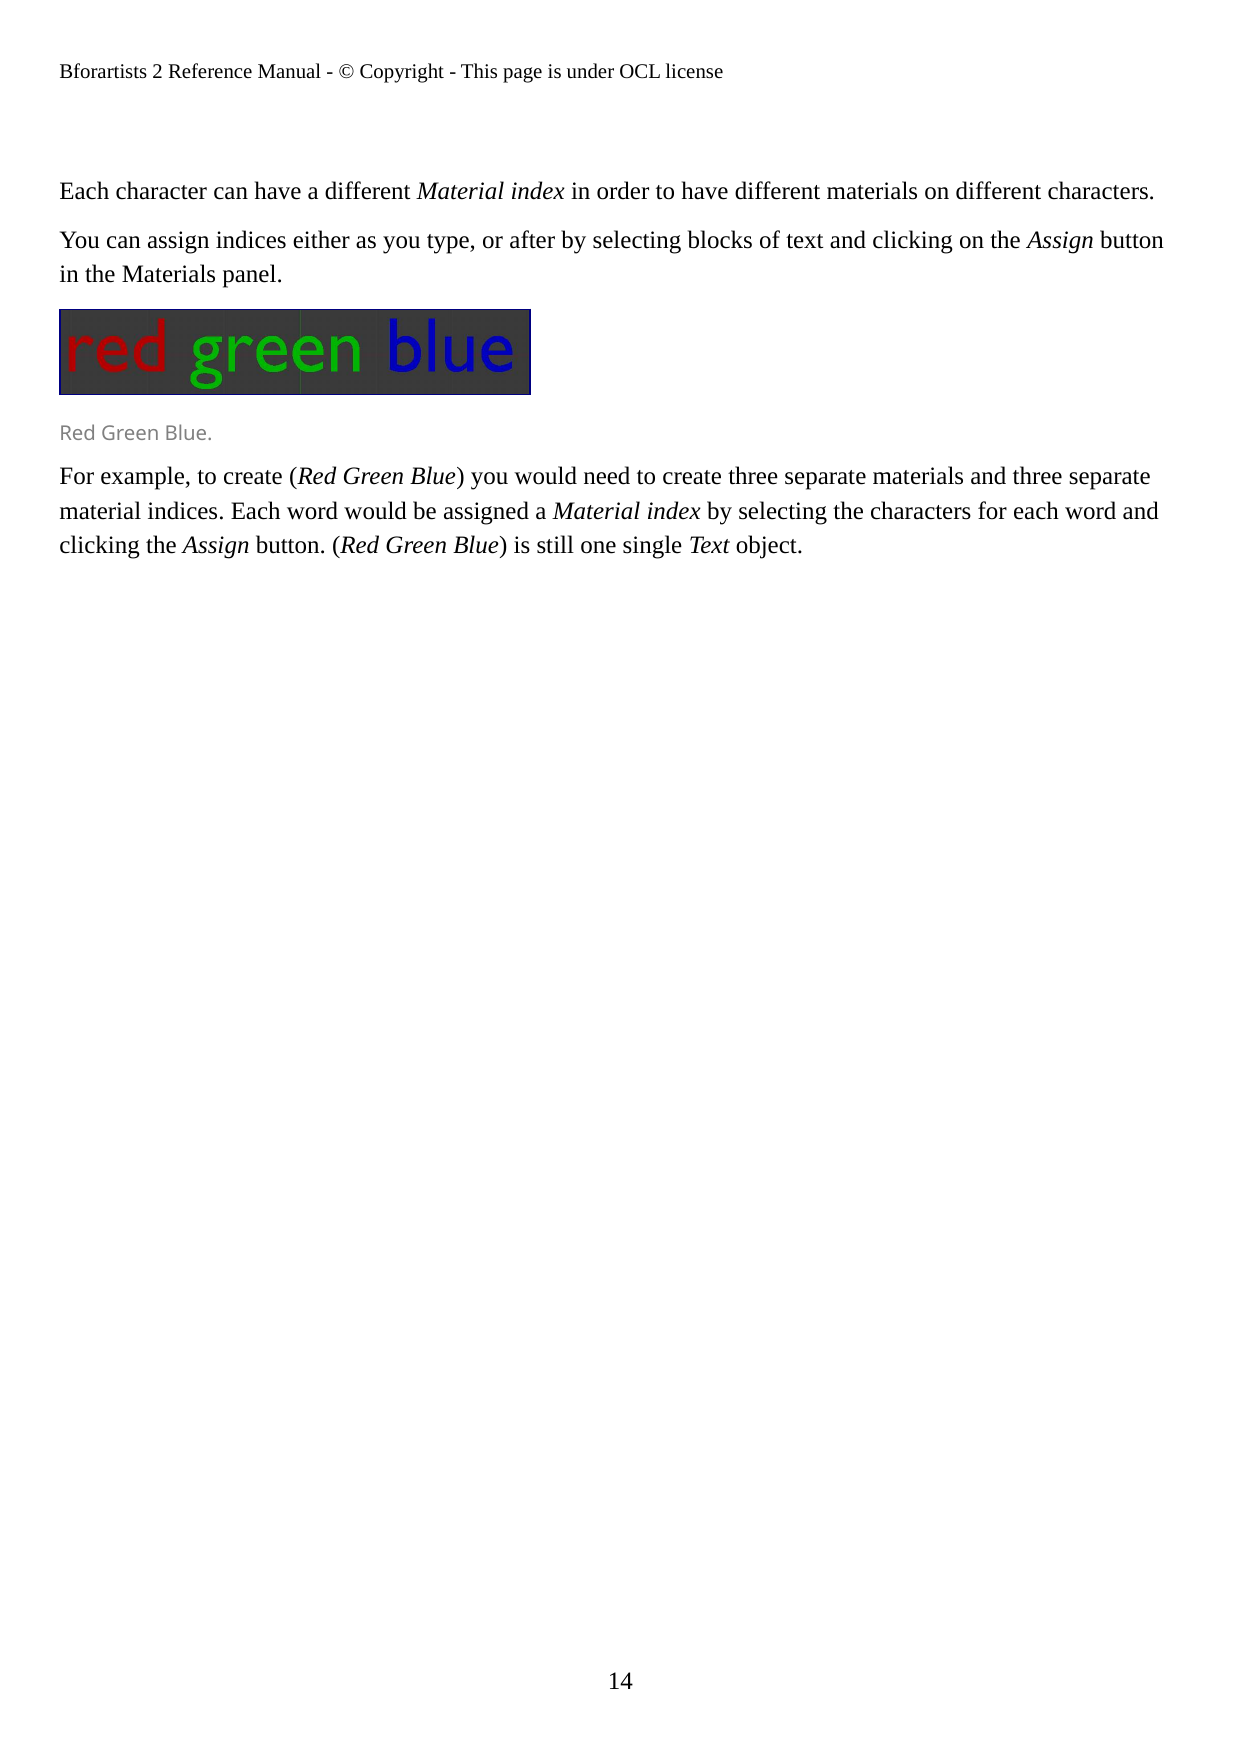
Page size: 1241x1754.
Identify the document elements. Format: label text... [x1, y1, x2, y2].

text Red Green Blue. [59, 415, 1181, 447]
picture [61, 310, 529, 394]
text You can assign indices either as you type, or after by selecting blocks of text and clicking on the Assign button in the Materials panel. [59, 225, 1181, 288]
text Each character can have a different Material index in order to have different materials on different characters. [59, 176, 1181, 204]
text For example, to create (Red Green Blue) you would need to create three separate materials and three separate material indices. Each word would be assigned a Material index by selecting the characters for each word and clicking the Assign button. (Red Green Blue) is still one single Text object. [59, 461, 1181, 559]
